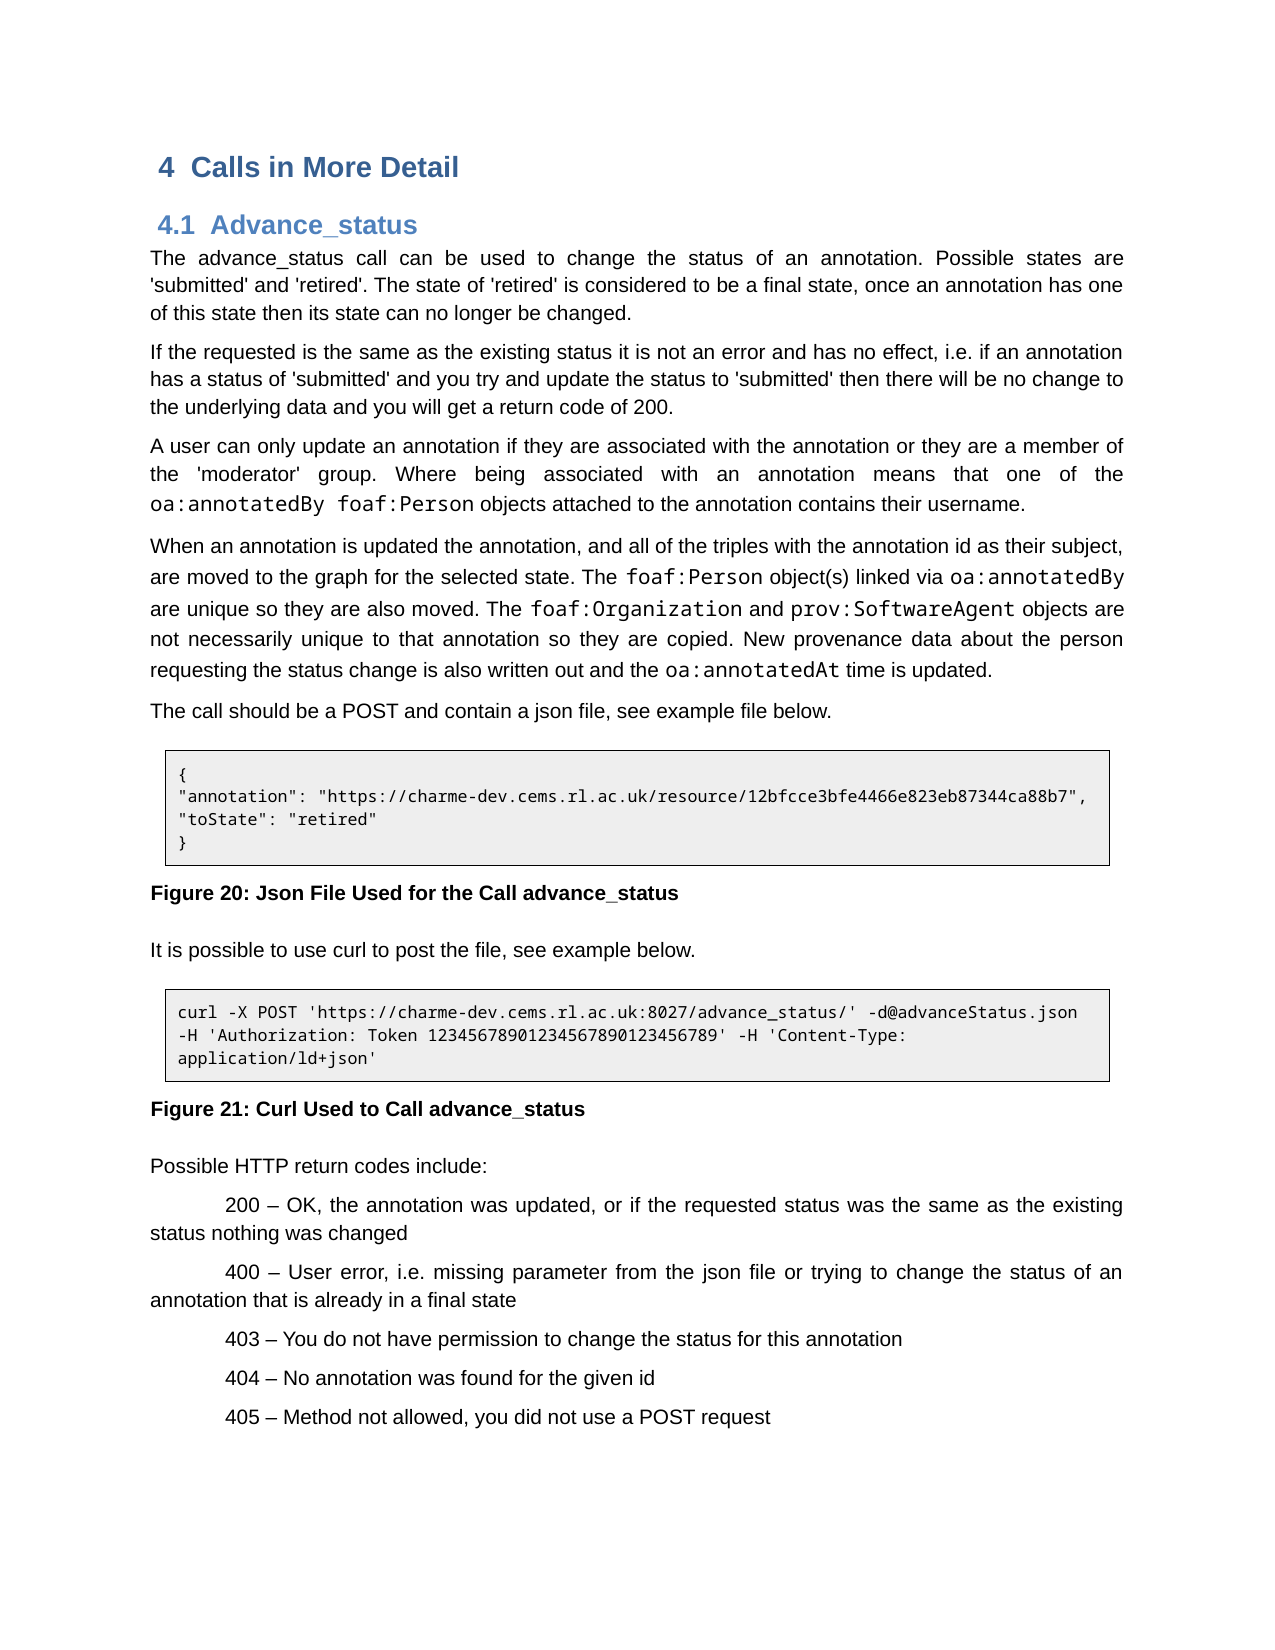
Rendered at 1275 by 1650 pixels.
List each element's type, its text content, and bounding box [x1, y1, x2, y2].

text { [177, 762, 1098, 785]
text Possible HTTP return codes include: [150, 1121, 1125, 1178]
subtitle advance_status [150, 209, 1125, 241]
text Figure 21: Curl Used to Call advance_status [150, 1001, 1125, 1121]
text When an annotation is updated the annotation, and all of the triples with the annotation id as their subject, are moved to the graph for the selected state. The foaf:Person object(s) linked via oa:annotatedBy are unique so they are also moved. The foaf:Organization and prov:SoftwareAgent objects are not necessarily unique to that annotation so they are copied. New provenance data about the person requesting the status change is also written out and the oa:annotatedAt time is updated. [150, 534, 1125, 683]
text [150, 738, 1125, 750]
text It is possible to use curl to post the file, see example below. [150, 905, 1125, 962]
text The advance_status call can be used to change the status of an annotation. Possible states are 'submitted' and 'retired'. The state of 'retired' is considered to be a final state, once an annotation has one of this state then its state can no longer be changed. [150, 245, 1125, 324]
text If the requested is the same as the existing status it is not an error and has no effect, i.e. if an annotation has a status of 'submitted' and you try and update the status to 'submitted' then there will be no change to the underlying data and you will get a return code of 200. [150, 339, 1125, 418]
text The call should be a POST and contain a json file, see example file below. [150, 699, 1125, 723]
text "annotation": "https://charme-dev.cems.rl.ac.uk/resource/12bfcce3bfe4466e823eb87344ca88b7", [177, 785, 1098, 808]
text } [177, 831, 1098, 853]
text 403 – You do not have permission to change the status for this annotation [150, 1327, 1125, 1351]
text A user can only update an annotation if they are associated with the annotation or they are a member of the 'moderator' group. Where being associated with an annotation means that one of the oa:annotatedBy foaf:Person objects attached to the annotation contains their username. [150, 434, 1125, 518]
text 404 – No annotation was found for the given id [150, 1366, 1125, 1390]
text 200 – OK, the annotation was updated, or if the requested status was the same as the existing status nothing was changed [150, 1193, 1125, 1244]
text [150, 977, 1125, 989]
subtitle Calls in More Detail [150, 150, 1125, 183]
text "toState": "retired" [177, 808, 1098, 831]
text curl -X POST 'https://charme-dev.cems.rl.ac.uk:8027/advance_status/' -d@advanceStatus.json -H 'Authorization: Token 12345678901234567890123456789' -H 'Content-Type: application/ld+json' [177, 1001, 1098, 1069]
text 405 – Method not allowed, you did not use a POST request [150, 1405, 1125, 1429]
text Figure 20: Json File Used for the Call advance_status [150, 763, 1125, 905]
text 400 – User error, i.e. missing parameter from the json file or trying to change the status of an annotation that is already in a final state [150, 1260, 1125, 1311]
